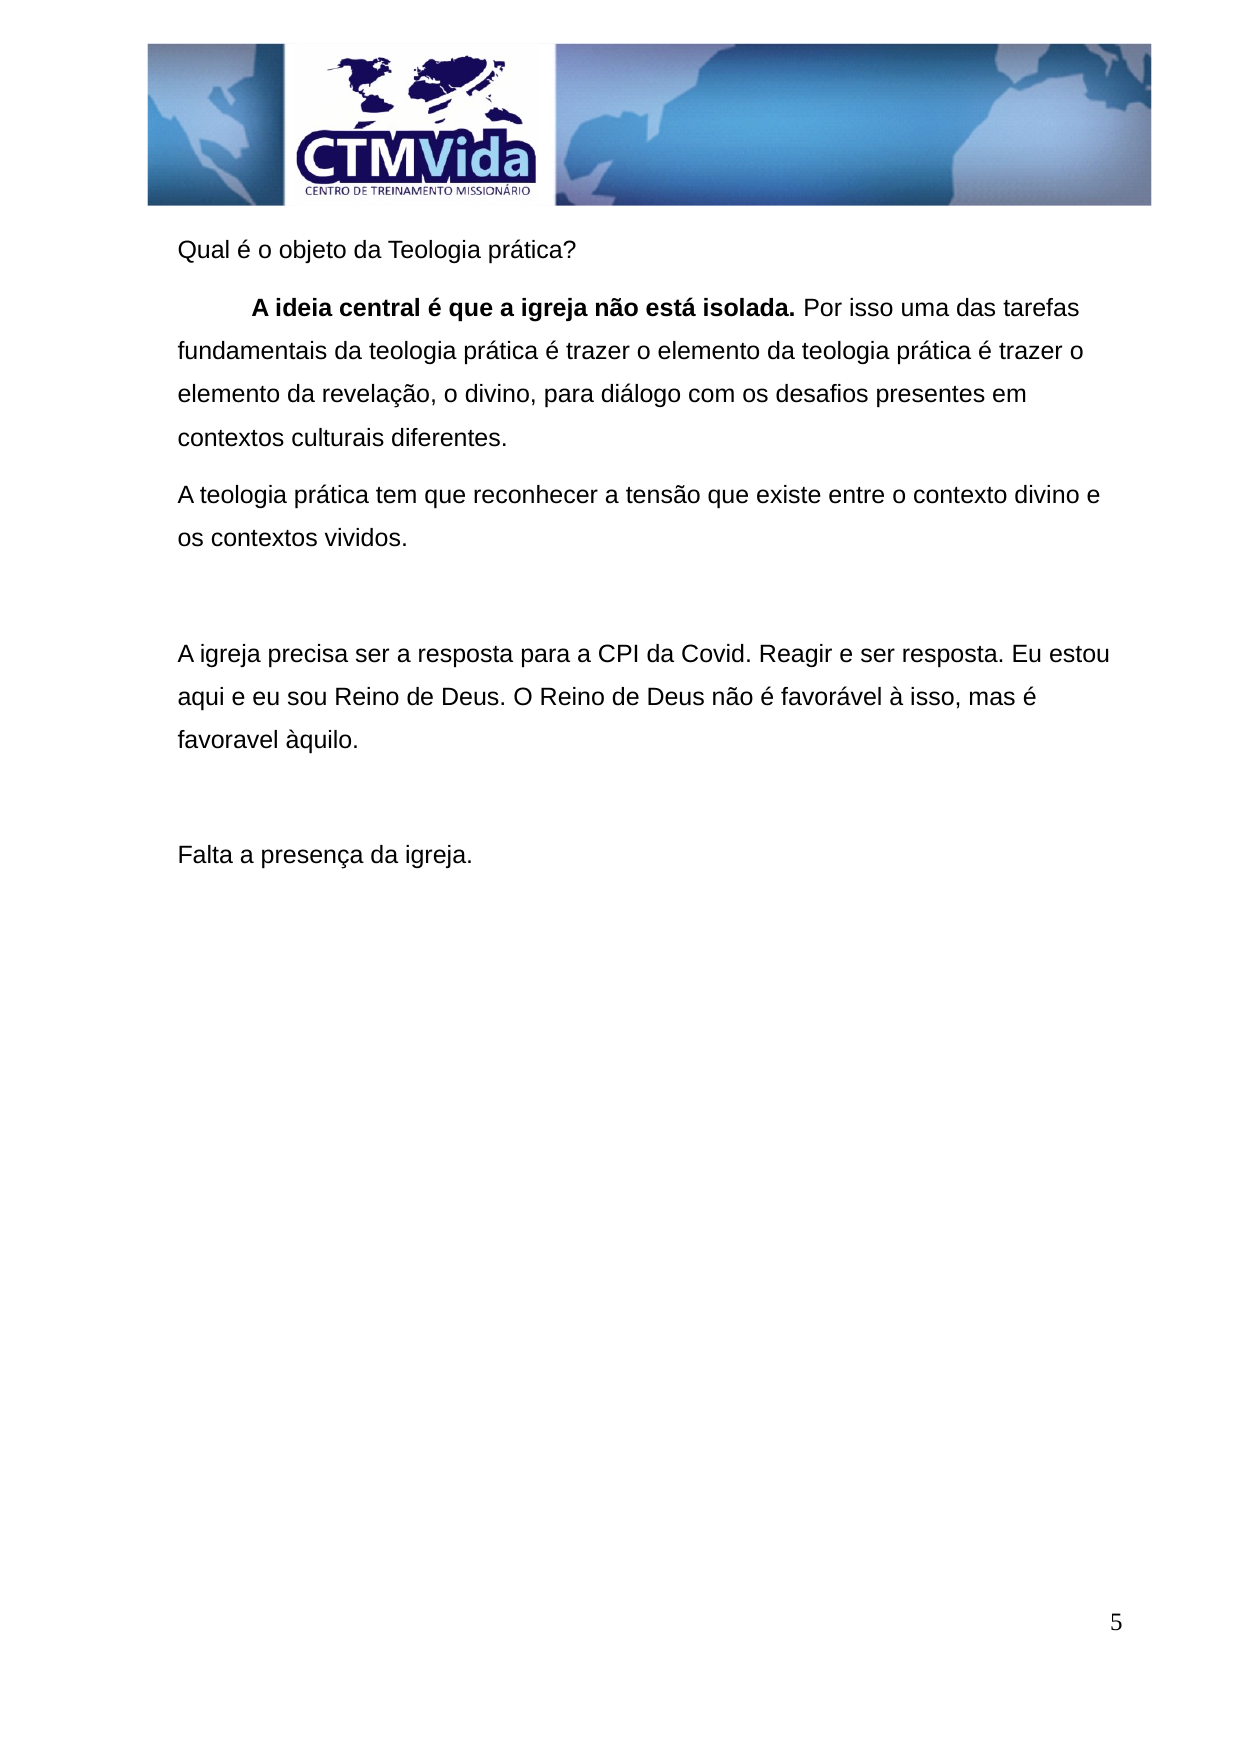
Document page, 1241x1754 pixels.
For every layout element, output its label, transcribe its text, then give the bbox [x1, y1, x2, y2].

text Falta a presença da igreja. [177, 840, 1122, 869]
text A ideia central é que a igreja não está isolada. Por isso uma das tarefas fundamentais da teologia prática é trazer o elemento da teologia prática é trazer o elemento da revelação, o divino, para diálogo com os desafios presentes em contextos culturais diferentes. [177, 293, 1122, 451]
picture [147, 43, 1152, 206]
text Qual é o objeto da Teologia prática? [177, 235, 1122, 264]
text A igreja precisa ser a resposta para a CPI da Covid. Reagir e ser resposta. Eu estou aqui e eu sou Reino de Deus. O Reino de Deus não é favorável à isso, mas é favoravel àquilo. [177, 639, 1122, 754]
text A teologia prática tem que reconhecer a tensão que existe entre o contexto divino e os contextos vividos. [177, 480, 1122, 552]
